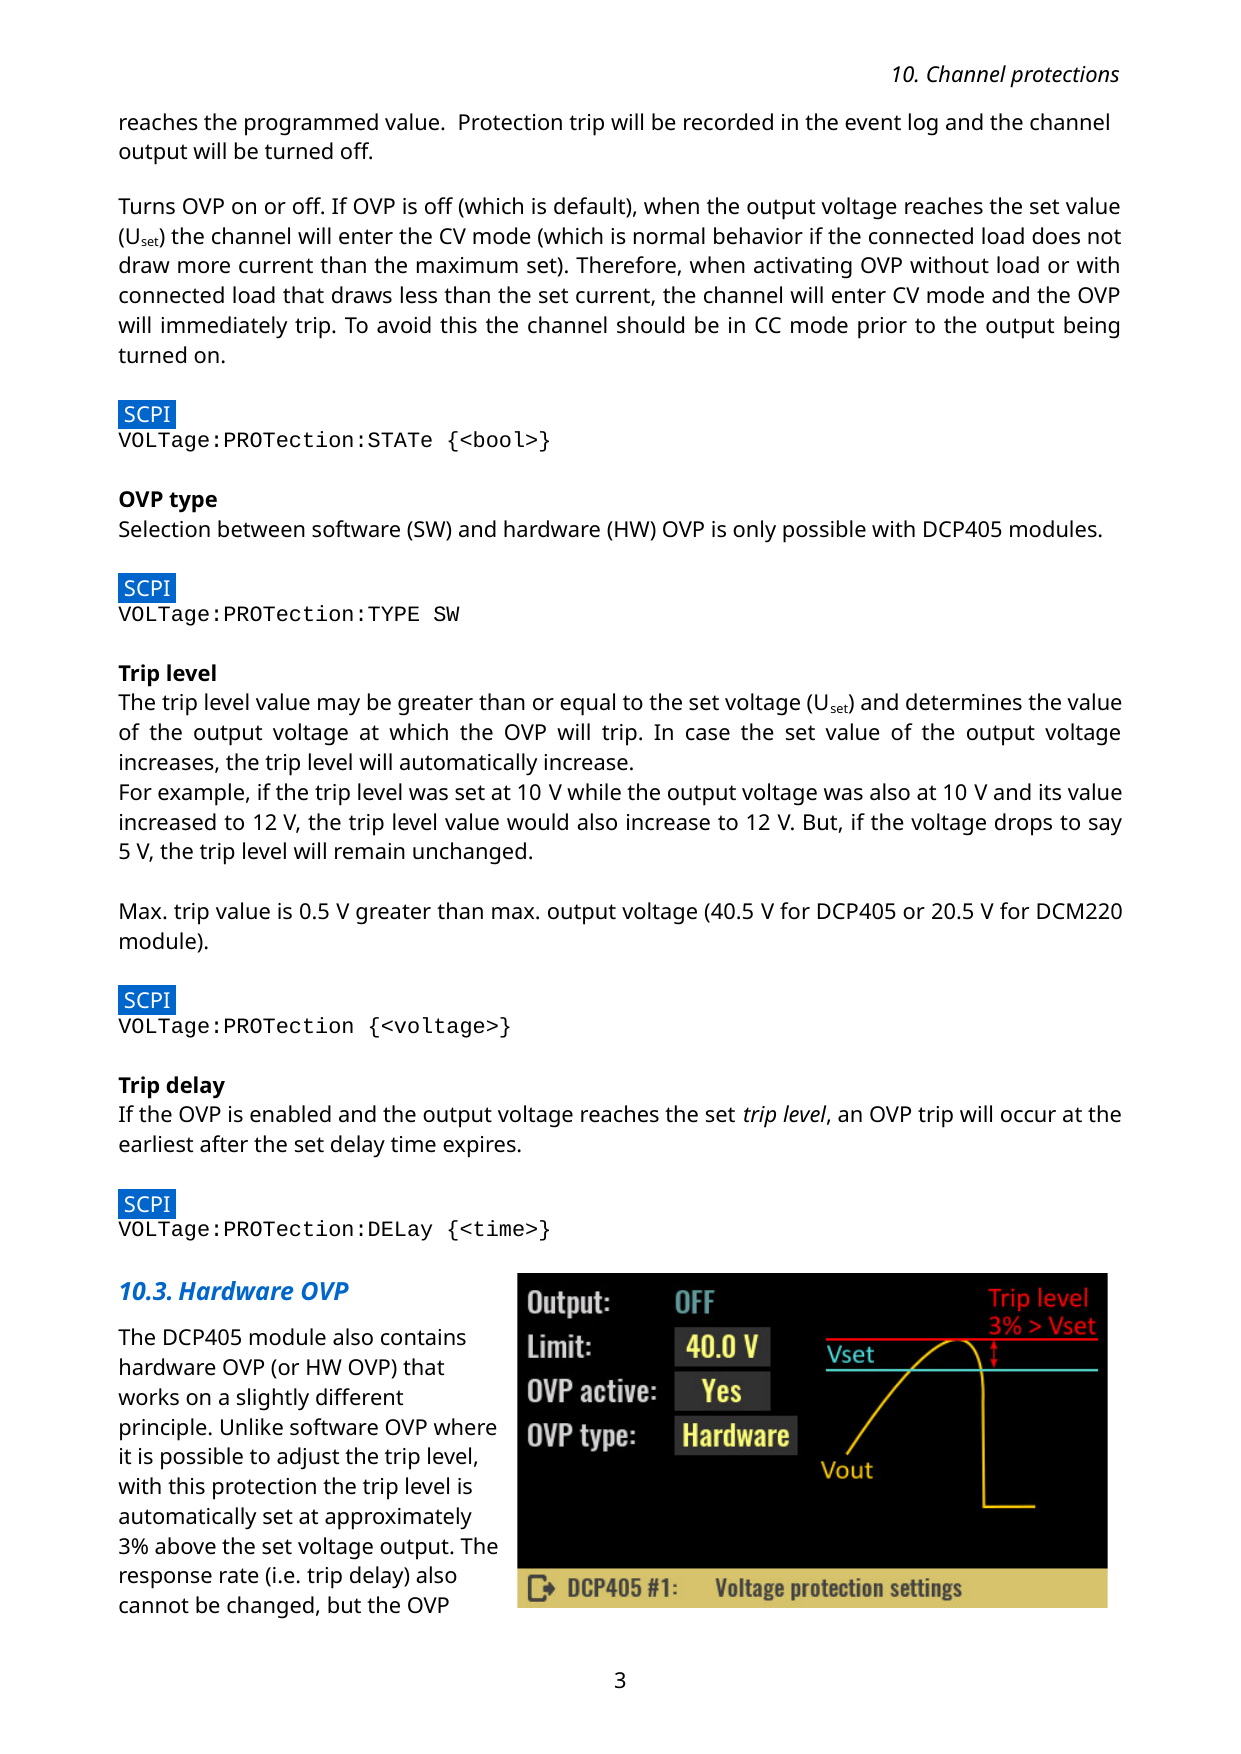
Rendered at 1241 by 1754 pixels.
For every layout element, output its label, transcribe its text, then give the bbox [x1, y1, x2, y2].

picture [517, 1273, 1108, 1608]
table_cell reaches the programmed value. Protection trip will be recorded in the event log and the channel output will be turned off. Turns OVP on or off. If OVP is off (which is default), when the output voltage reaches the set value (Uset) the channel will enter the CV mode (which is normal behavior if the connected load does not draw more current than the maximum set). Therefore, when activating OVP without load or with connected load that draws less than the set current, the channel will enter CV mode and the OVP will immediately trip. To avoid this the channel should be in CC mode prior to the output being turned on. SCPI VOLTage:PROTection:STATe {<bool>} OVP type Selection between software (SW) and hardware (HW) OVP is only possible with DCP405 modules. SCPI VOLTage:PROTection:TYPE SW Trip level The trip level value may be greater than or equal to the set voltage (Uset) and determines the value of the output voltage at which the OVP will trip. In case the set value of the output voltage increases, the trip level will automatically increase. For example, if the trip level was set at 10 V while the output voltage was also at 10 V and its value increased to 12 V, the trip level value would also increase to 12 V. But, if the voltage drops to say 5 V, the trip level will remain unchanged. Max. trip value is 0.5 V greater than max. output voltage (40.5 V for DCP405 or 20.5 V for DCM220 module). SCPI VOLTage:PROTection {<voltage>} Trip delay If the OVP is enabled and the output voltage reaches the set trip level, an OVP trip will occur at the earliest after the set delay time expires. SCPI VOLTage:PROTection:DELay {<time>} [118, 107, 1123, 1243]
table_header [1108, 1273, 1123, 1607]
table_header Hardware OVP The DCP405 module also contains hardware OVP (or HW OVP) that works on a slightly different principle. Unlike software OVP where it is possible to adjust the trip level, with this protection the trip level is automatically set at approximately 3% above the set voltage output. The response rate (i.e. trip delay) also cannot be changed, but the OVP [118, 1273, 502, 1624]
table_header [502, 1608, 1123, 1624]
table_header [502, 1273, 517, 1607]
